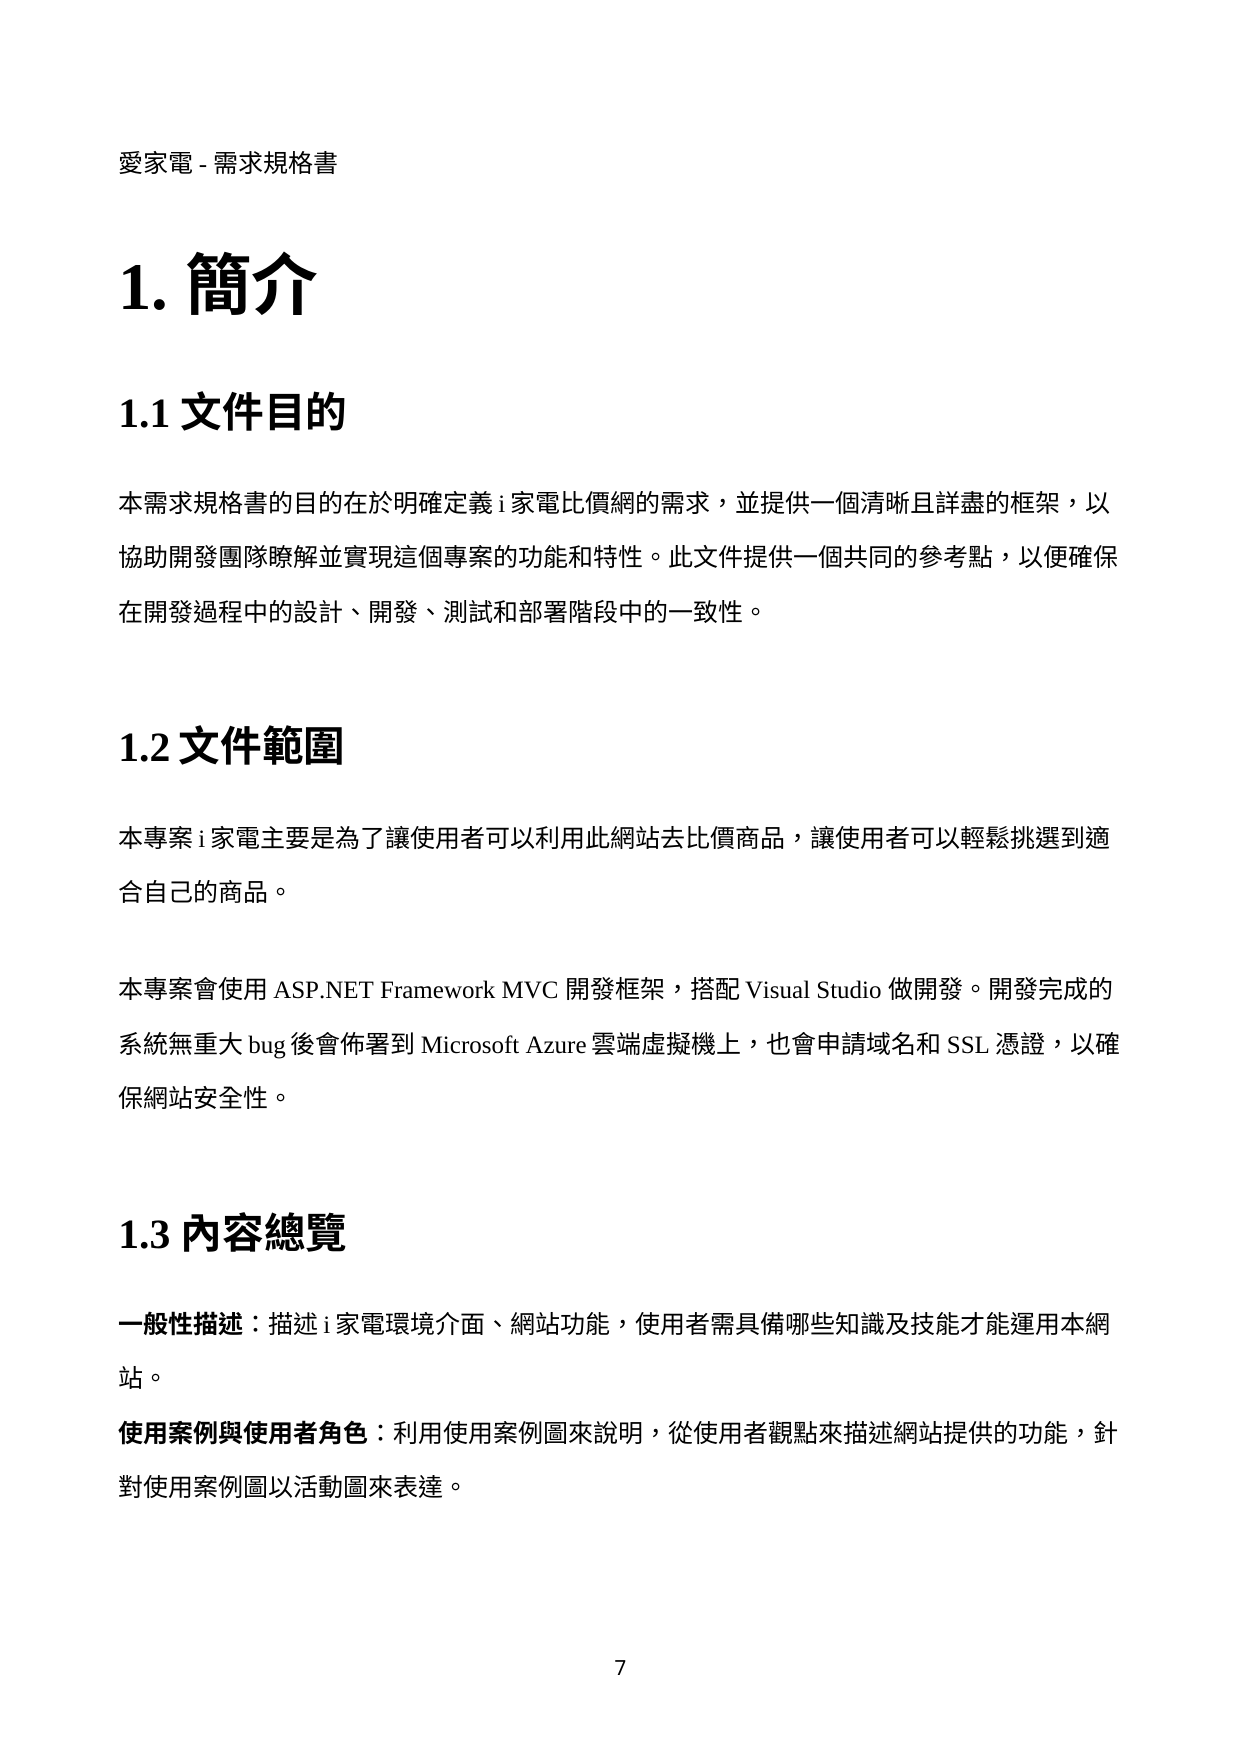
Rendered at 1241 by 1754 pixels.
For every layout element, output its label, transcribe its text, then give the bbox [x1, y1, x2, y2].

text 本專案會使用ASP.NET Framework MVC 開發框架，搭配Visual Studio 做開發。開發完成的系統無重大bug後會佈署到Microsoft Azure雲端虛擬機上，也會申請域名和SSL憑證，以確保網站安全性。 [118, 970, 1122, 1115]
subtitle 1.1 文件目的 [118, 379, 1122, 439]
text 本需求規格書的目的在於明確定義i家電比價網的需求，並提供一個清晰且詳盡的框架，以協助開發團隊瞭解並實現這個專案的功能和特性。此文件提供一個共同的參考點，以便確保在開發過程中的設計、開發、測試和部署階段中的一致性。 [118, 483, 1122, 628]
subtitle 1.2文件範圍 [118, 713, 1122, 774]
text 使用案例與使用者角色：利用使用案例圖來說明，從使用者觀點來描述網站提供的功能，針對使用案例圖以活動圖來表達。 [118, 1413, 1122, 1504]
text 本專案i家電主要是為了讓使用者可以利用此網站去比價商品，讓使用者可以輕鬆挑選到適合自己的商品。 [118, 818, 1122, 909]
text 一般性描述：描述i家電環境介面、網站功能，使用者需具備哪些知識及技能才能運用本網站。 [118, 1304, 1122, 1395]
subtitle 1.3 內容總覽 [118, 1200, 1122, 1260]
subtitle 1. 簡介 [118, 232, 1122, 329]
